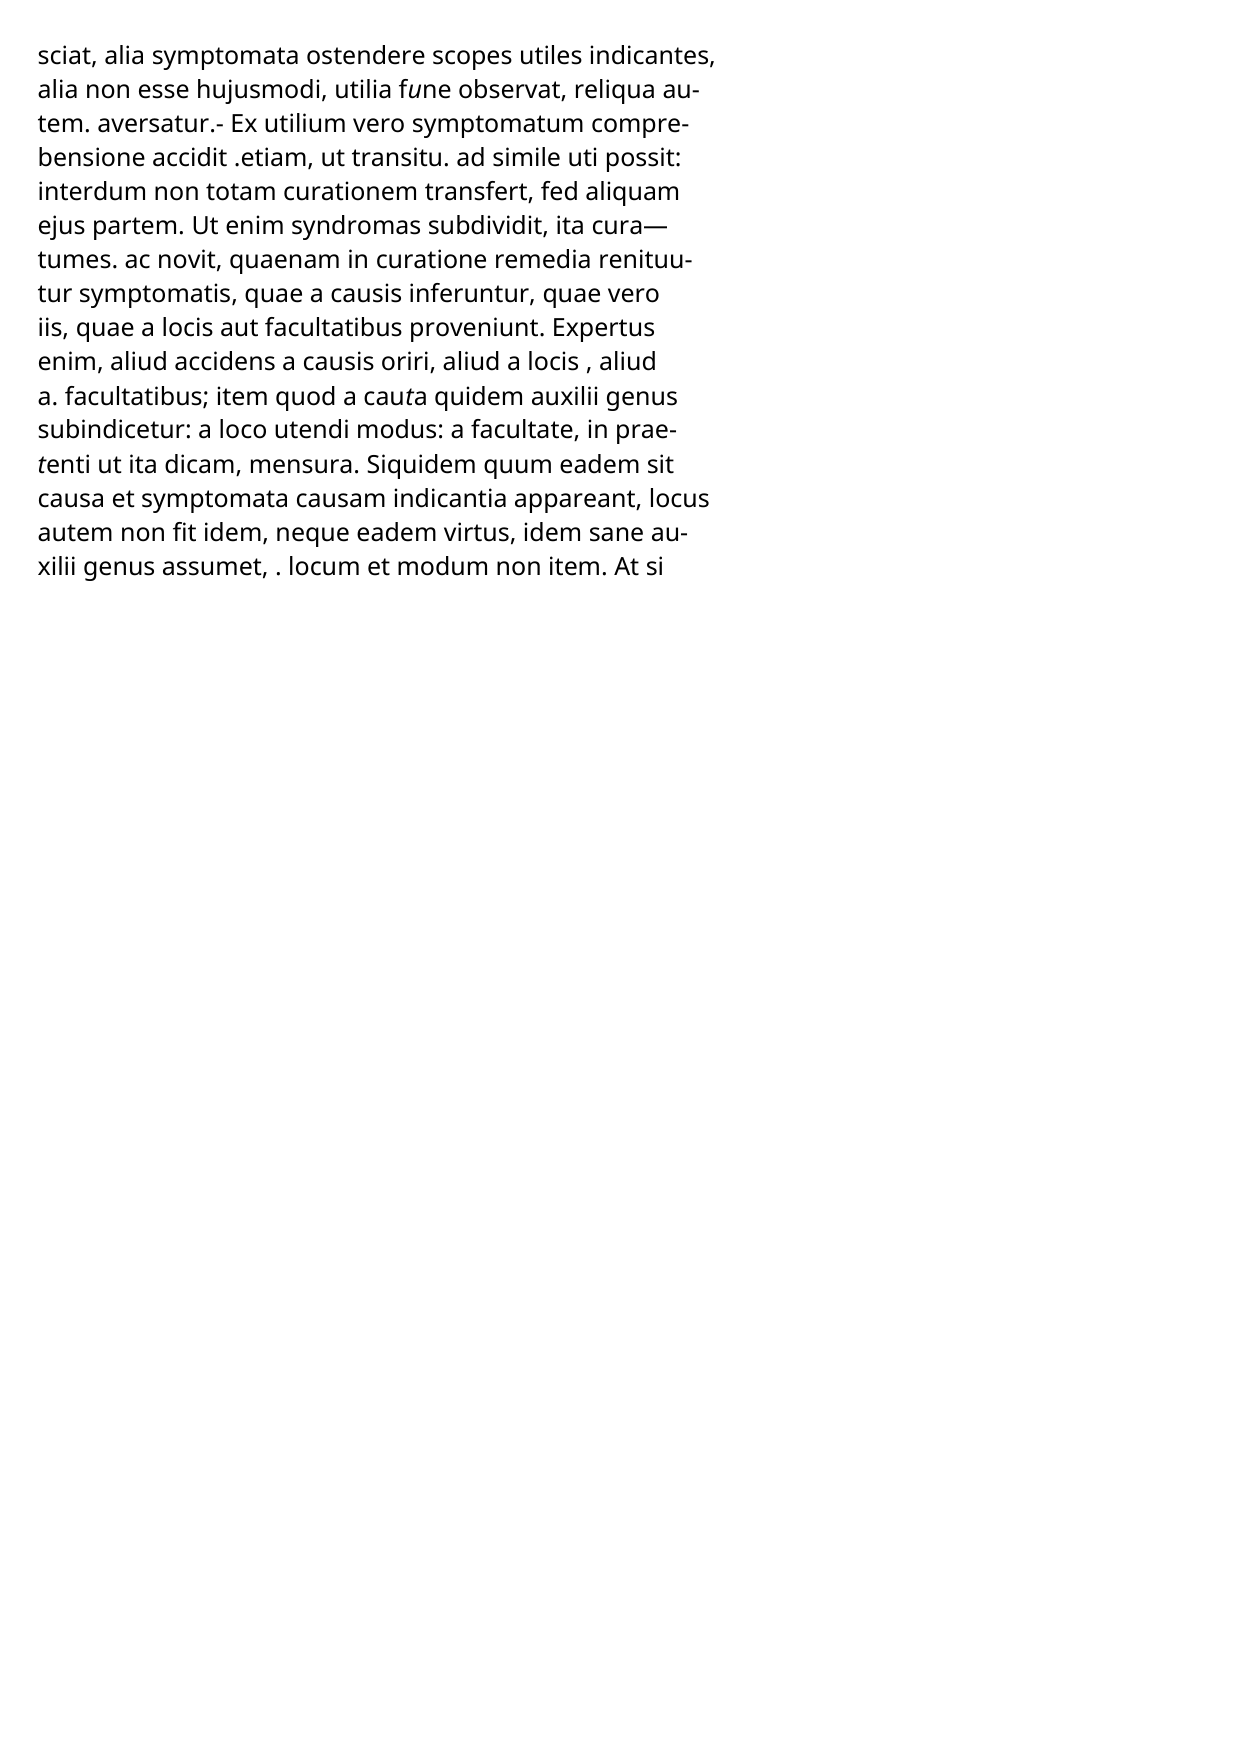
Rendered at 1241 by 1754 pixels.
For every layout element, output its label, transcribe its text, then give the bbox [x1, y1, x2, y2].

text sciat, alia symptomata ostendere scopes utiles indicantes, alia non esse hujusmodi, utilia fune observat, reliqua au- tem. aversatur.- Ex utilium vero symptomatum compre- bensione accidit .etiam, ut transitu. ad simile uti possit: interdum non totam curationem transfert, fed aliquam ejus partem. Ut enim syndromas subdividit, ita cura— tumes. ac novit, quaenam in curatione remedia renituu- tur symptomatis, quae a causis inferuntur, quae vero iis, quae a locis aut facultatibus proveniunt. Expertus enim, aliud accidens a causis oriri, aliud a locis , aliud a. facultatibus; item quod a cauta quidem auxilii genus subindicetur: a loco utendi modus: a facultate, in prae- tenti ut ita dicam, mensura. Siquidem quum eadem sit causa et symptomata causam indicantia appareant, locus autem non fit idem, neque eadem virtus, idem sane au- xilii genus assumet, . locum et modum non item. At si [37, 37, 1203, 582]
